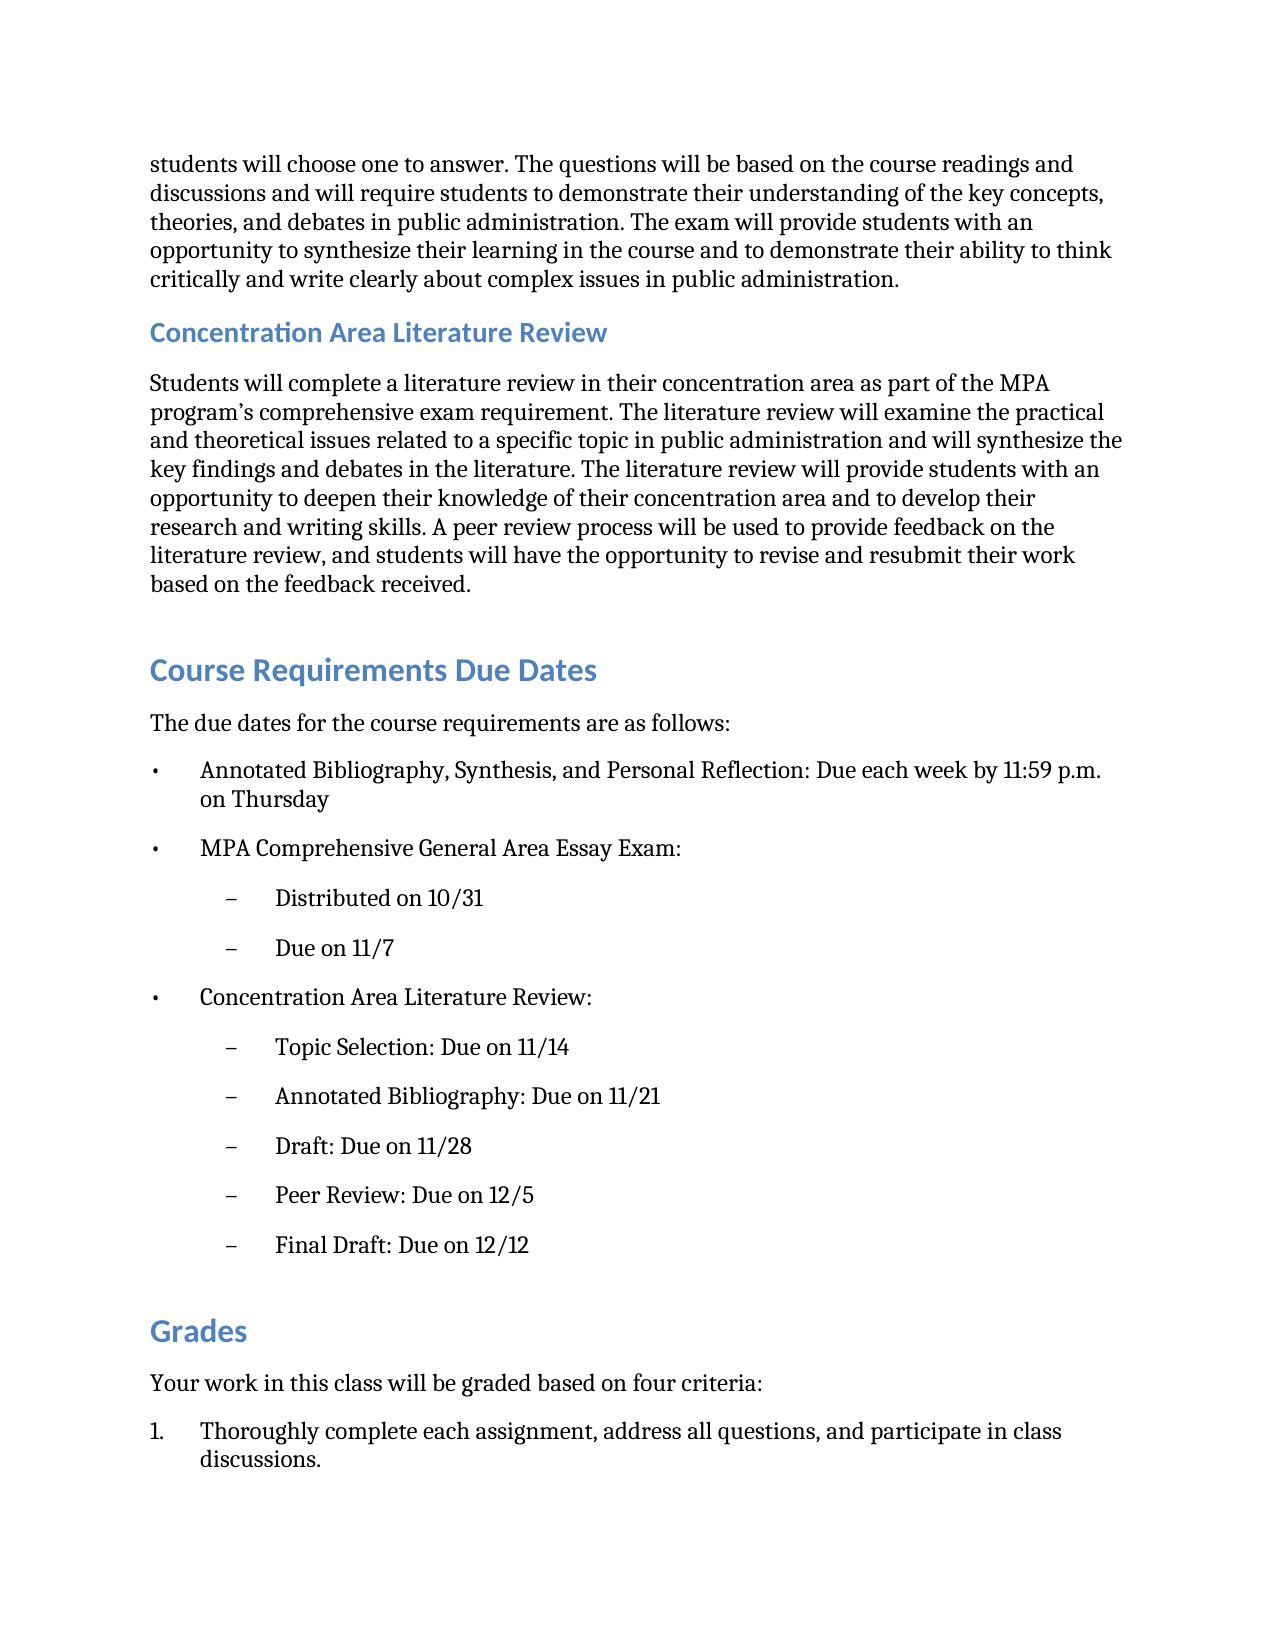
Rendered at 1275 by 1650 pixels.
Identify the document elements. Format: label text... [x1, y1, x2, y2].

list Concentration Area Literature Review: [150, 983, 1125, 1012]
text The due dates for the course requirements are as follows: [150, 708, 1125, 737]
subtitle Course Requirements Due Dates [150, 649, 1125, 690]
list Annotated Bibliography, Synthesis, and Personal Reflection: Due each week by 11:59 p.m. on Thursday [150, 756, 1125, 813]
list Final Draft: Due on 12/12 [225, 1231, 1125, 1260]
list Distributed on 10/31 [225, 884, 1125, 913]
list MPA Comprehensive General Area Essay Exam: [150, 834, 1125, 863]
list Topic Selection: Due on 11/14 [225, 1033, 1125, 1061]
list Peer Review: Due on 12/5 [225, 1181, 1125, 1210]
list Annotated Bibliography: Due on 11/21 [225, 1082, 1125, 1111]
text Students will complete a literature review in their concentration area as part of the MPA program’s comprehensive exam requirement. The literature review will examine the practical and theoretical issues related to a specific topic in public administration and will synthesize the key findings and debates in the literature. The literature review will provide students with an opportunity to deepen their knowledge of their concentration area and to develop their research and writing skills. A peer review process will be used to provide feedback on the literature review, and students will have the opportunity to revise and resubmit their work based on the feedback received. [150, 369, 1125, 599]
list Draft: Due on 11/28 [225, 1132, 1125, 1161]
subtitle Concentration Area Literature Review [150, 314, 1125, 350]
list Thoroughly complete each assignment, address all questions, and participate in class discussions. [150, 1417, 1125, 1474]
text Your work in this class will be graded based on four criteria: [150, 1369, 1125, 1398]
list Due on 11/7 [225, 933, 1125, 962]
text students will choose one to answer. The questions will be based on the course readings and discussions and will require students to demonstrate their understanding of the key concepts, theories, and debates in public administration. The exam will provide students with an opportunity to synthesize their learning in the course and to demonstrate their ability to think critically and write clearly about complex issues in public administration. [150, 150, 1125, 294]
subtitle Grades [150, 1310, 1125, 1350]
